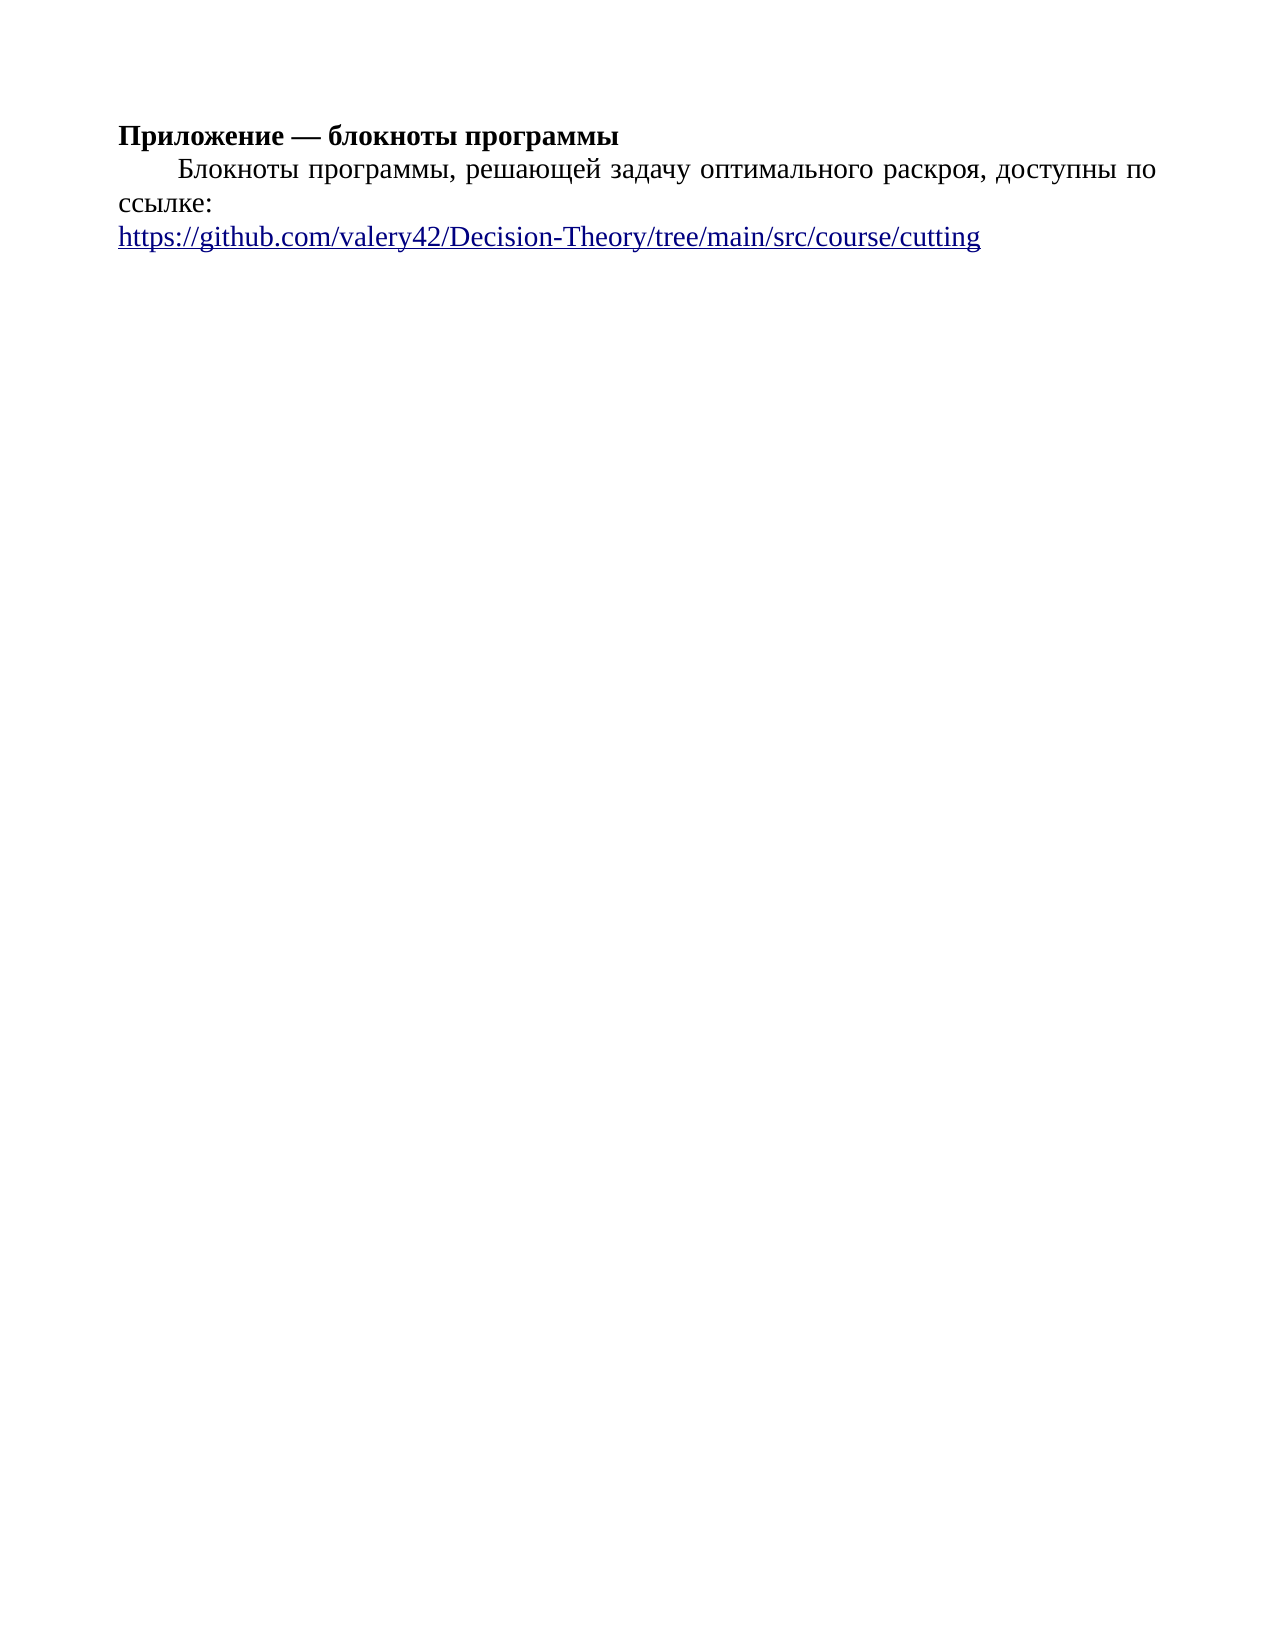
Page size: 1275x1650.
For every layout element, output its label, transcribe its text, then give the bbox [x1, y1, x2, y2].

text Приложение — блокноты программы [118, 118, 1157, 152]
text https://github.com/valery42/Decision-Theory/tree/main/src/course/cutting [118, 219, 1157, 252]
text Блокноты программы, решающей задачу оптимального раскроя, доступны по ссылке: [118, 152, 1157, 219]
